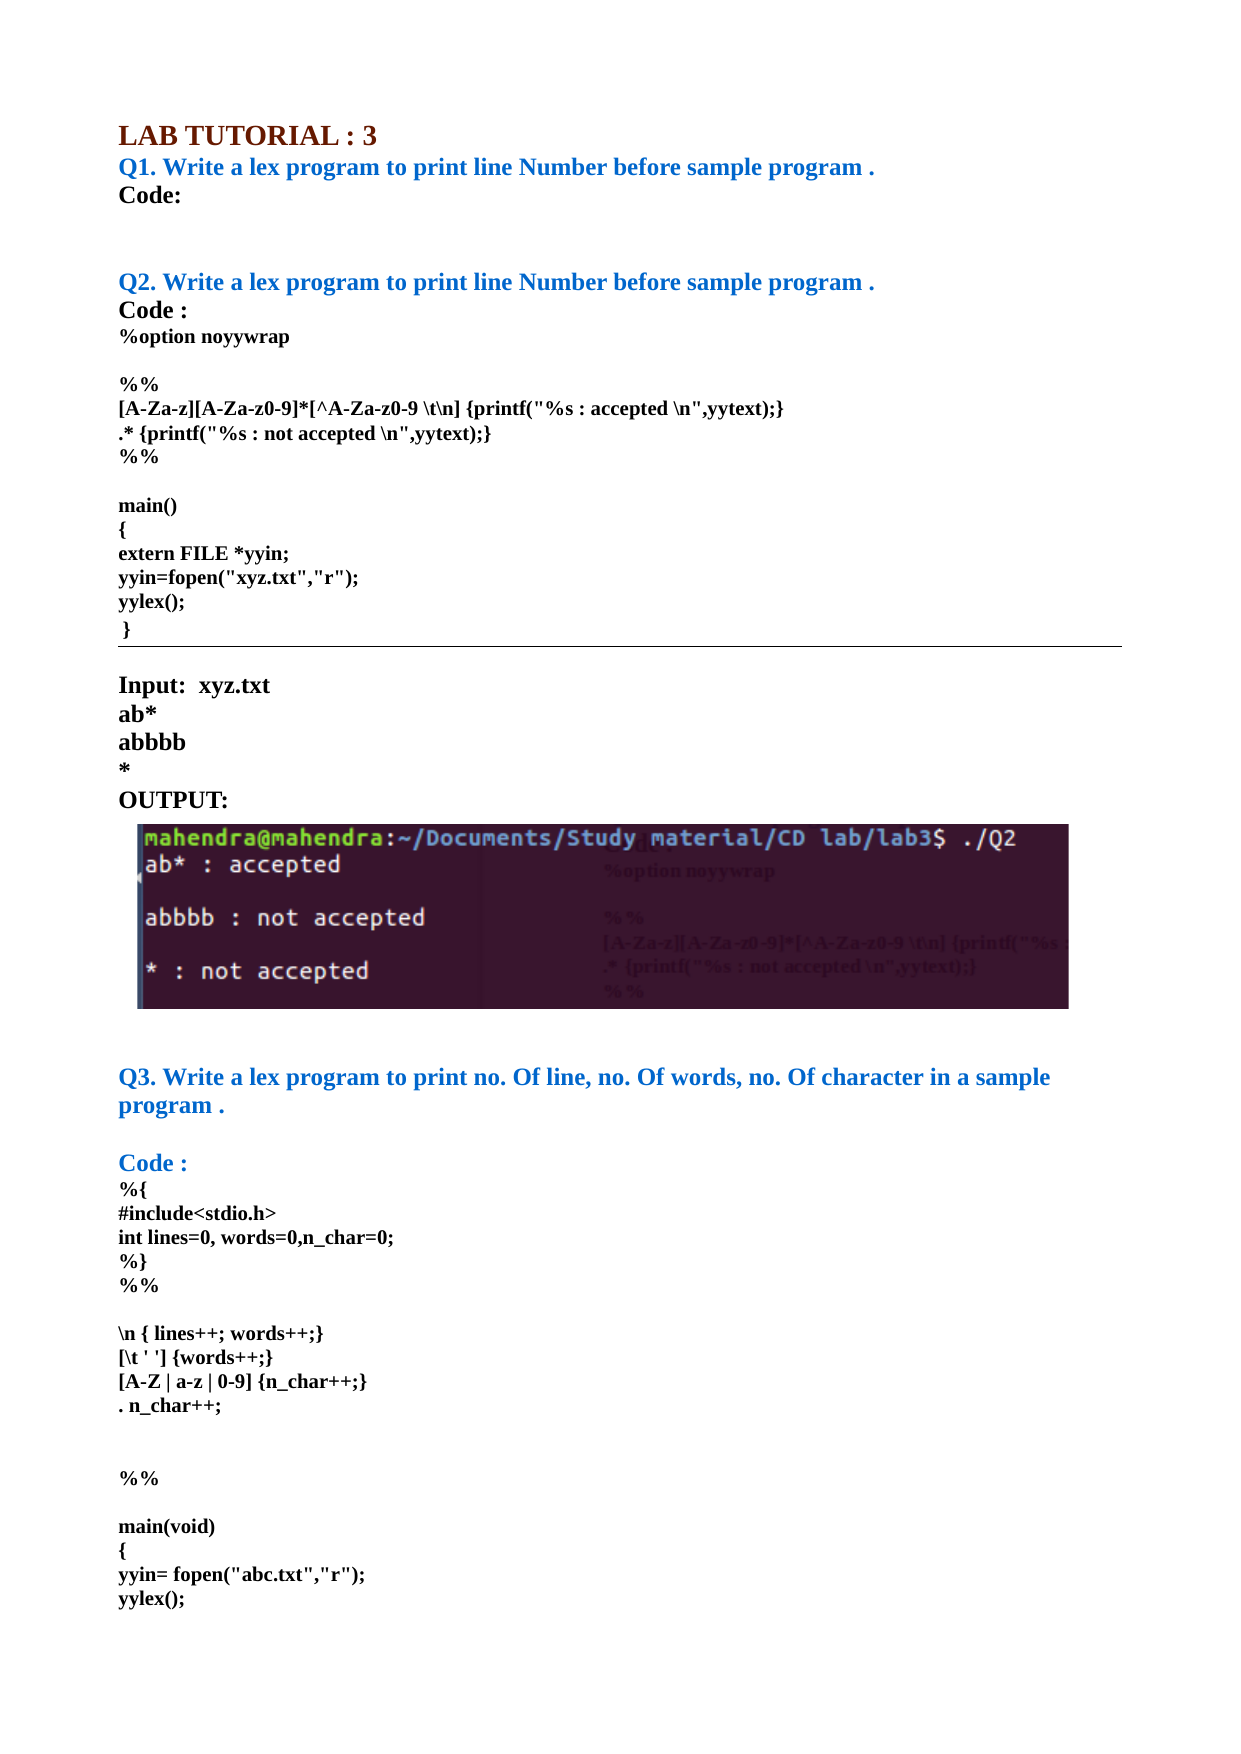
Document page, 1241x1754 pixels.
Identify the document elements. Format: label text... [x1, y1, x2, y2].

text Q2. Write a lex program to print line Number before sample program . [118, 267, 1122, 295]
text Code: [118, 180, 1122, 209]
text main() [118, 493, 1122, 517]
picture [137, 824, 1069, 1009]
text Code : [118, 1148, 1122, 1177]
text %% [118, 1466, 1122, 1489]
text abbbb [118, 727, 1122, 756]
text %option noyywrap [118, 324, 1122, 348]
text %} [118, 1249, 1122, 1273]
text { [118, 1538, 1122, 1562]
text %{ [118, 1177, 1122, 1201]
text int lines=0, words=0,n_char=0; [118, 1225, 1122, 1249]
text yyin= fopen("abc.txt","r"); [118, 1562, 1122, 1586]
text { [118, 517, 1122, 541]
text yyin=fopen("xyz.txt","r"); [118, 565, 1122, 589]
text ab* [118, 699, 1122, 727]
text #include<stdio.h> [118, 1201, 1122, 1225]
text Input: xyz.txt [118, 670, 1122, 699]
text %% [118, 444, 1122, 468]
text } [118, 613, 1122, 646]
text yylex(); [118, 1586, 1122, 1610]
text extern FILE *yyin; [118, 541, 1122, 565]
text [\t ' '] {words++;} [118, 1345, 1122, 1369]
text main(void) [118, 1514, 1122, 1538]
text LAB TUTORIAL : 3 [118, 118, 1122, 152]
text \n { lines++; words++;} [118, 1321, 1122, 1345]
text OUTPUT: [118, 785, 1122, 814]
text [A-Za-z][A-Za-z0-9]*[^A-Za-z0-9 \t\n] {printf("%s : accepted \n",yytext);} [118, 396, 1122, 420]
text .* {printf("%s : not accepted \n",yytext);} [118, 420, 1122, 444]
text [A-Z | a-z | 0-9] {n_char++;} [118, 1369, 1122, 1393]
text * [118, 756, 1122, 785]
text Code : [118, 295, 1122, 324]
text . n_char++; [118, 1393, 1122, 1417]
text Q1. Write a lex program to print line Number before sample program . [118, 152, 1122, 180]
text %% [118, 1273, 1122, 1297]
text Q3. Write a lex program to print no. Of line, no. Of words, no. Of character in a sample program . [118, 1062, 1122, 1119]
text %% [118, 372, 1122, 396]
text yylex(); [118, 589, 1122, 613]
